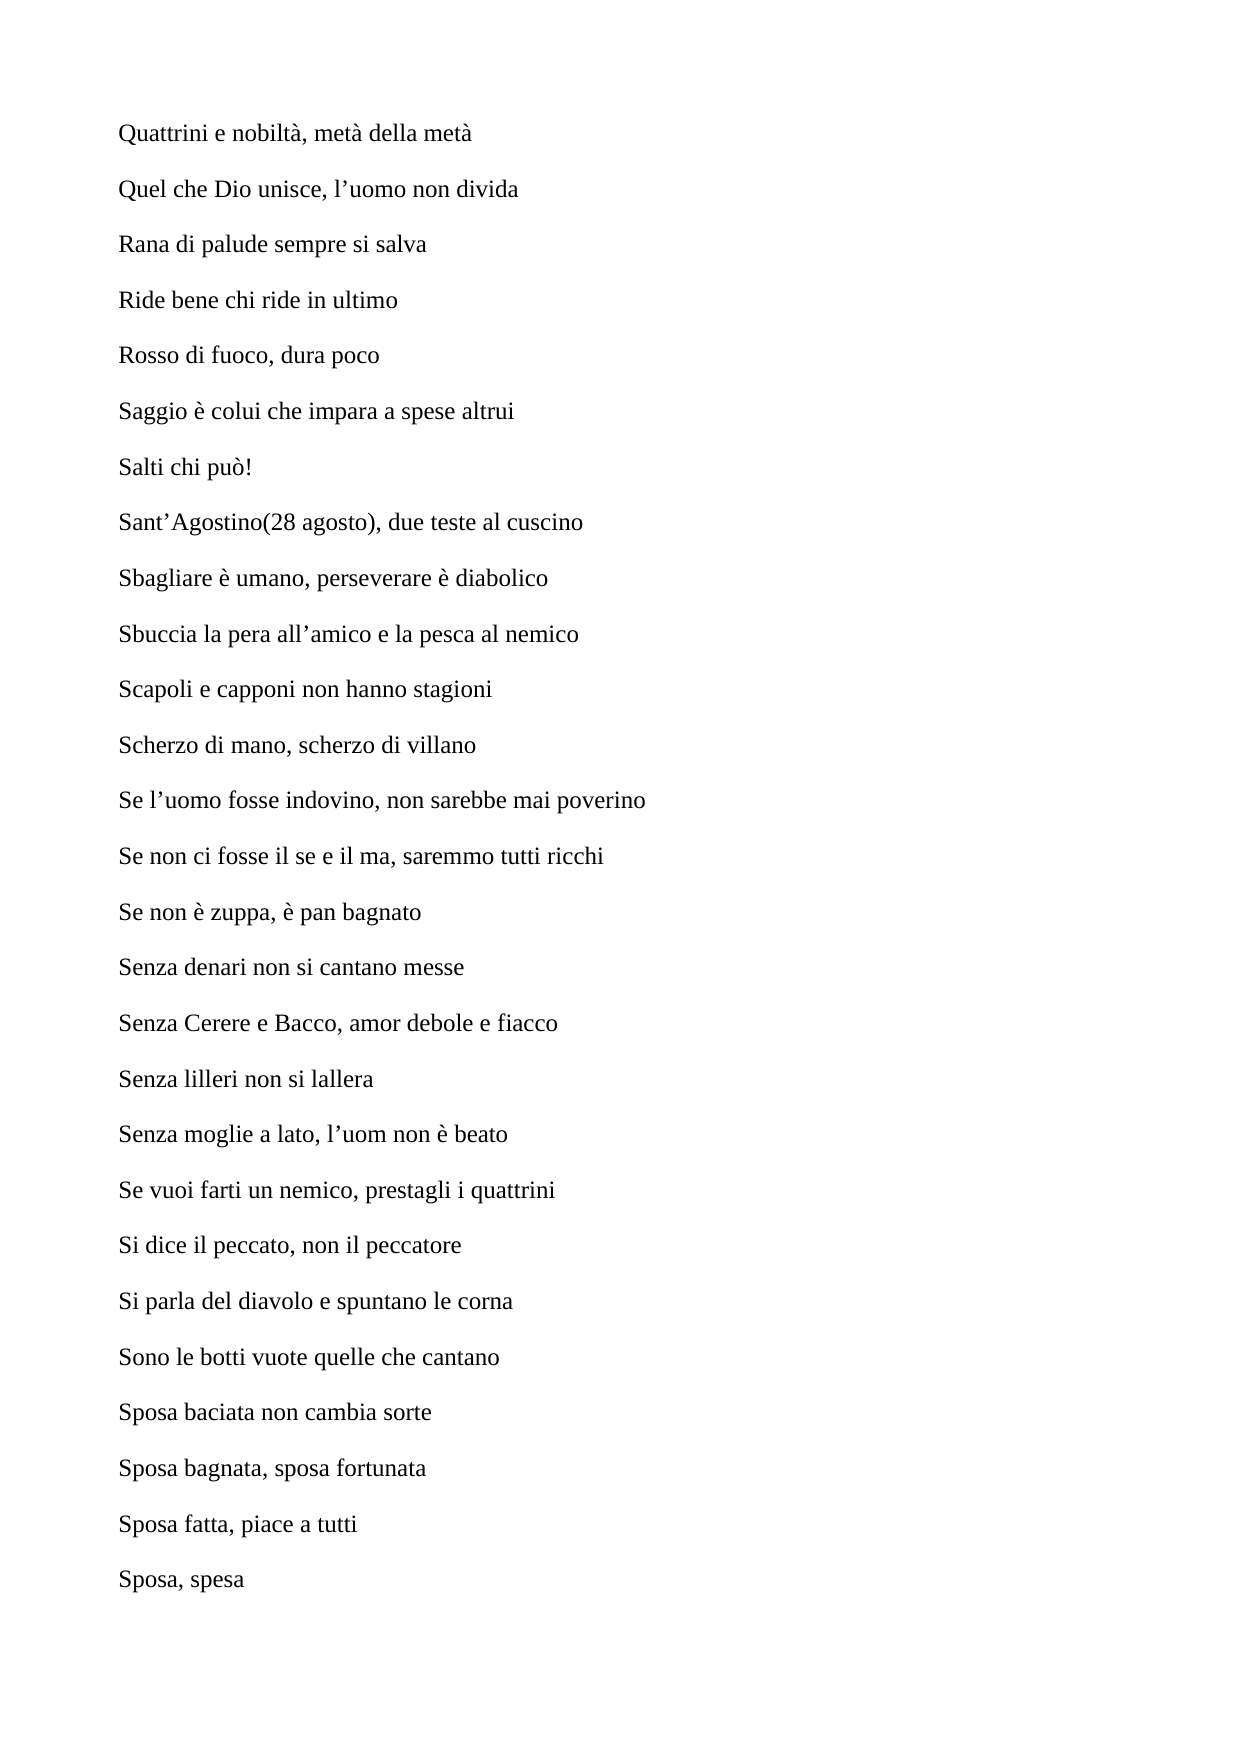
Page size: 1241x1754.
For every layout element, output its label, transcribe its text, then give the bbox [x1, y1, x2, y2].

text Se l’uomo fosse indovino, non sarebbe mai poverino [118, 786, 1122, 814]
text Saggio è colui che impara a spese altrui [118, 396, 1122, 425]
text Se non ci fosse il se e il ma, saremmo tutti ricchi [118, 841, 1122, 870]
text Si dice il peccato, non il peccatore [118, 1231, 1122, 1259]
text Ride bene chi ride in ultimo [118, 285, 1122, 314]
text Sposa, spesa [118, 1564, 1122, 1593]
text Sbuccia la pera all’amico e la pesca al nemico [118, 619, 1122, 647]
text Si parla del diavolo e spuntano le corna [118, 1286, 1122, 1315]
text Senza moglie a lato, l’uom non è beato [118, 1119, 1122, 1148]
text Rana di palude sempre si salva [118, 229, 1122, 258]
text Sono le botti vuote quelle che cantano [118, 1342, 1122, 1371]
text Sant’Agostino(28 agosto), due teste al cuscino [118, 507, 1122, 536]
text Scapoli e capponi non hanno stagioni [118, 674, 1122, 703]
text Quel che Dio unisce, l’uomo non divida [118, 174, 1122, 202]
text Senza Cerere e Bacco, amor debole e fiacco [118, 1008, 1122, 1037]
text Sposa baciata non cambia sorte [118, 1397, 1122, 1426]
text Senza lilleri non si lallera [118, 1064, 1122, 1092]
text Se non è zuppa, è pan bagnato [118, 897, 1122, 926]
text Quattrini e nobiltà, metà della metà [118, 118, 1122, 147]
text Rosso di fuoco, dura poco [118, 341, 1122, 369]
text Scherzo di mano, scherzo di villano [118, 730, 1122, 759]
text Sposa fatta, piace a tutti [118, 1509, 1122, 1537]
text Se vuoi farti un nemico, prestagli i quattrini [118, 1175, 1122, 1204]
text Salti chi può! [118, 452, 1122, 481]
text Senza denari non si cantano messe [118, 952, 1122, 981]
text Sbagliare è umano, perseverare è diabolico [118, 563, 1122, 592]
text Sposa bagnata, sposa fortunata [118, 1453, 1122, 1482]
